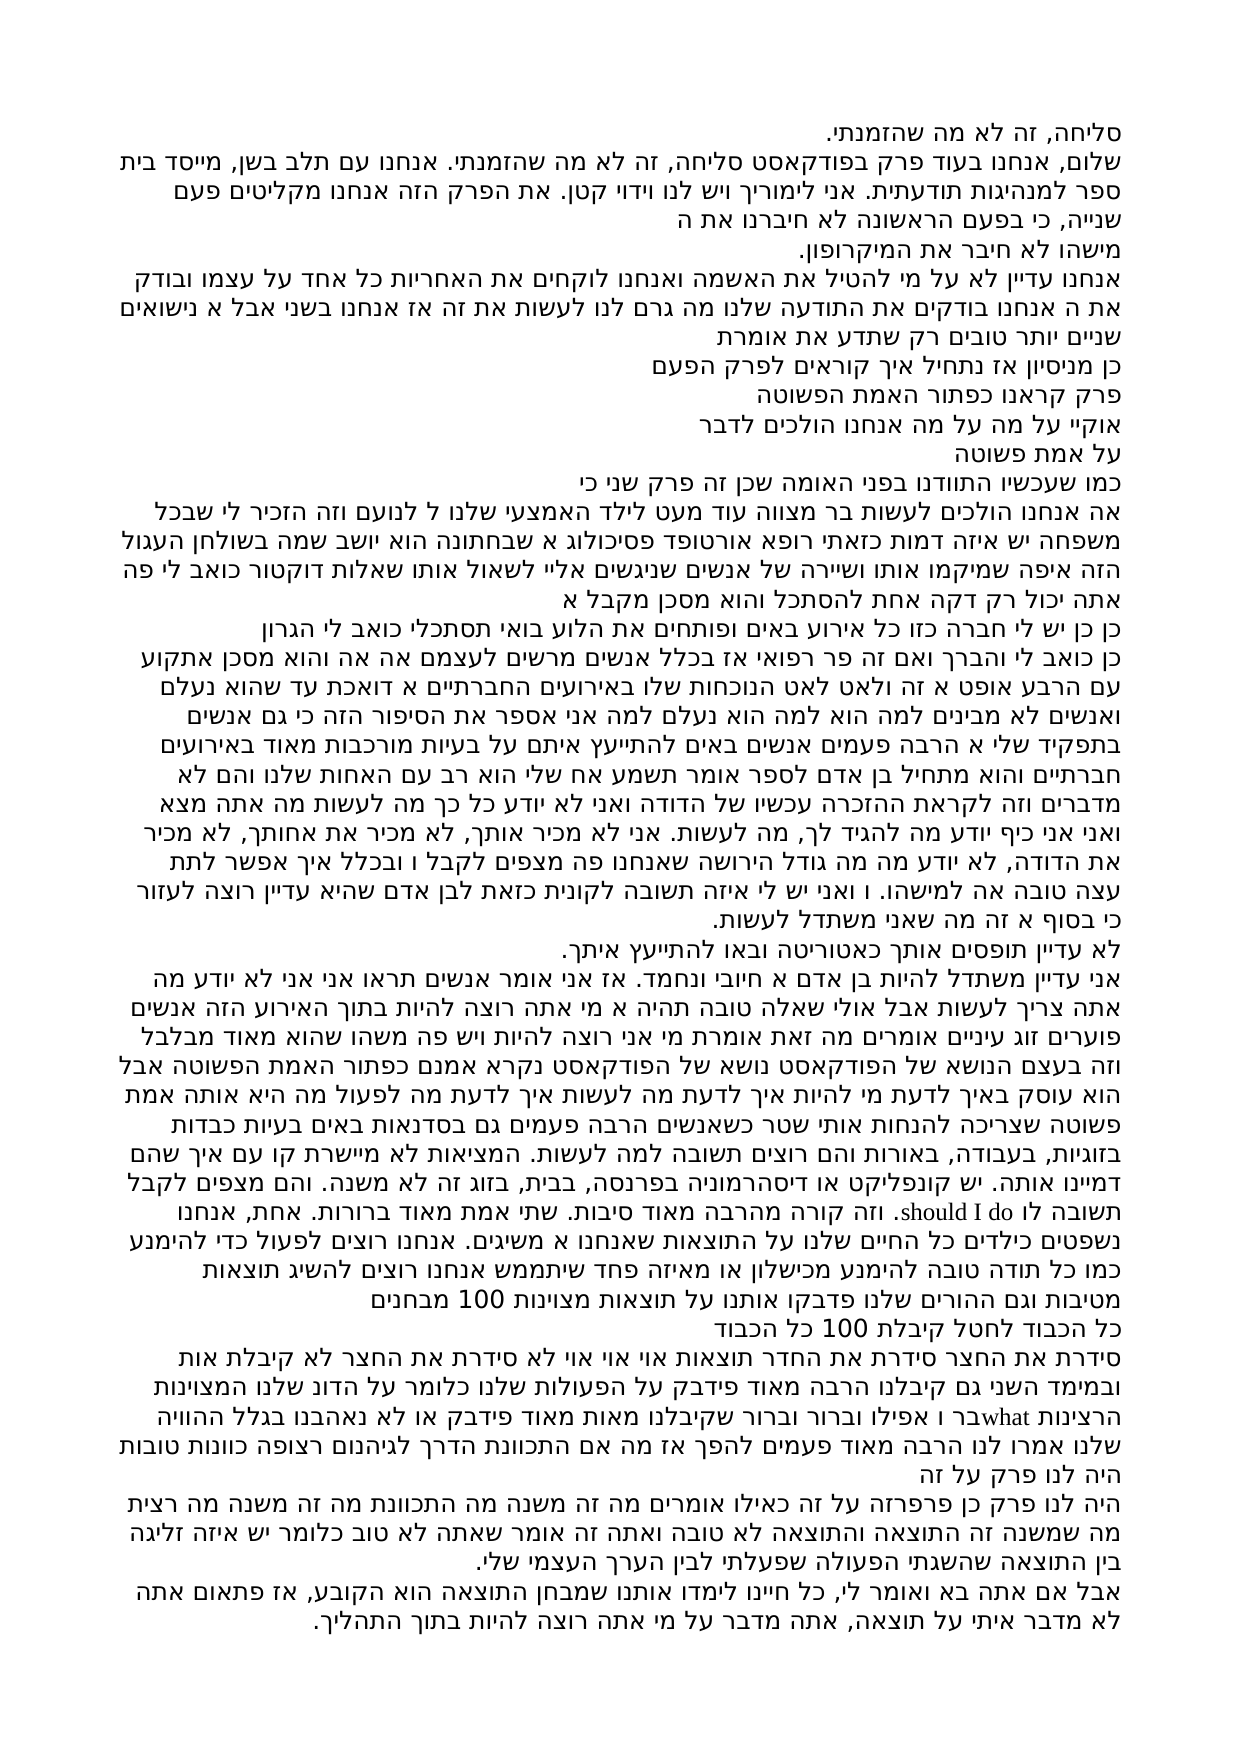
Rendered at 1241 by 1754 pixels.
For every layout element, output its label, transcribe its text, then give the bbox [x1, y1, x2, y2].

text מישהו לא חיבר את המיקרופון. [118, 235, 1122, 264]
text אנחנו עדיין לא על מי להטיל את האשמה ואנחנו לוקחים את האחריות כל אחד על עצמו ובודק את ה אנחנו בודקים את התודעה שלנו מה גרם לנו לעשות את זה אז אנחנו בשני אבל א נישואים שניים יותר טובים רק שתדע את אומרת [118, 264, 1122, 351]
text לא עדיין תופסים אותך כאטוריטה ובאו להתייעץ איתך. [118, 935, 1122, 964]
text כן מניסיון אז נתחיל איך קוראים לפרק הפעם [118, 351, 1122, 381]
text על אמת פשוטה [118, 439, 1122, 468]
text שלום, אנחנו בעוד פרק בפודקאסט סליחה, זה לא מה שהזמנתי. אנחנו עם תלב בשן, מייסד בית ספר למנהיגות תודעתית. אני לימוריך ויש לנו וידוי קטן. את הפרק הזה אנחנו מקליטים פעם שנייה, כי בפעם הראשונה לא חיברנו את ה [118, 147, 1122, 235]
text כל הכבוד לחטל קיבלת 100 כל הכבוד [118, 1314, 1122, 1343]
text סליחה, זה לא מה שהזמנתי. [118, 118, 1122, 147]
text כן כואב לי והברך ואם זה פר רפואי אז בכלל אנשים מרשים לעצמם אה אה והוא מסכן אתקוע עם הרבע אופט א זה ולאט לאט הנוכחות שלו באירועים החברתיים א דואכת עד שהוא נעלם ואנשים לא מבינים למה הוא למה הוא נעלם למה אני אספר את הסיפור הזה כי גם אנשים בתפקיד שלי א הרבה פעמים אנשים באים להתייעץ איתם על בעיות מורכבות מאוד באירועים חברתיים והוא מתחיל בן אדם לספר אומר תשמע אח שלי הוא רב עם האחות שלנו והם לא מדברים וזה לקראת ההזכרה עכשיו של הדודה ואני לא יודע כל כך מה לעשות מה אתה מצא ואני אני כיף יודע מה להגיד לך, מה לעשות. אני לא מכיר אותך, לא מכיר את אחותך, לא מכיר את הדודה, לא יודע מה מה גודל הירושה שאנחנו פה מצפים לקבל ו ובכלל איך אפשר לתת עצה טובה אה למישהו. ו ואני יש לי איזה תשובה לקונית כזאת לבן אדם שהיא עדיין רוצה לעזור כי בסוף א זה מה שאני משתדל לעשות. [118, 643, 1122, 935]
text היה לנו פרק כן פרפרזה על זה כאילו אומרים מה זה משנה מה התכוונת מה זה משנה מה רצית מה שמשנה זה התוצאה והתוצאה לא טובה ואתה זה אומר שאתה לא טוב כלומר יש איזה זליגה בין התוצאה שהשגתי הפעולה שפעלתי לבין הערך העצמי שלי. [118, 1489, 1122, 1577]
text אה אנחנו הולכים לעשות בר מצווה עוד מעט לילד האמצעי שלנו ל לנועם וזה הזכיר לי שבכל משפחה יש איזה דמות כזאתי רופא אורטופד פסיכולוג א שבחתונה הוא יושב שמה בשולחן העגול הזה איפה שמיקמו אותו ושיירה של אנשים שניגשים אליי לשאול אותו שאלות דוקטור כואב לי פה אתה יכול רק דקה אחת להסתכל והוא מסכן מקבל א [118, 497, 1122, 614]
text כמו שעכשיו התוודנו בפני האומה שכן זה פרק שני כי [118, 468, 1122, 497]
text היה לנו פרק על זה [118, 1460, 1122, 1489]
text ובמימד השני גם קיבלנו הרבה מאוד פידבק על הפעולות שלנו כלומר על הדונ שלנו המצוינות הרצינות whatבר ו אפילו וברור וברור שקיבלנו מאות מאוד פידבק או לא נאהבנו בגלל ההוויה שלנו אמרו לנו הרבה מאוד פעמים להפך אז מה אם התכוונת הדרך לגיהנום רצופה כוונות טובות [118, 1372, 1122, 1460]
text סידרת את החצר סידרת את החדר תוצאות אוי אוי אוי לא סידרת את החצר לא קיבלת אות [118, 1343, 1122, 1372]
text אני עדיין משתדל להיות בן אדם א חיובי ונחמד. אז אני אומר אנשים תראו אני אני לא יודע מה אתה צריך לעשות אבל אולי שאלה טובה תהיה א מי אתה רוצה להיות בתוך האירוע הזה אנשים פוערים זוג עיניים אומרים מה זאת אומרת מי אני רוצה להיות ויש פה משהו שהוא מאוד מבלבל וזה בעצם הנושא של הפודקאסט נושא של הפודקאסט נקרא אמנם כפתור האמת הפשוטה אבל הוא עוסק באיך לדעת מי להיות איך לדעת מה לעשות איך לדעת מה לפעול מה היא אותה אמת פשוטה שצריכה להנחות אותי שטר כשאנשים הרבה פעמים גם בסדנאות באים בעיות כבדות בזוגיות, בעבודה, באורות והם רוצים תשובה למה לעשות. המציאות לא מיישרת קו עם איך שהם דמיינו אותה. יש קונפליקט או דיסהרמוניה בפרנסה, בבית, בזוג זה לא משנה. והם מצפים לקבל תשובה לו should I do. וזה קורה מהרבה מאוד סיבות. שתי אמת מאוד ברורות. אחת, אנחנו נשפטים כילדים כל החיים שלנו על התוצאות שאנחנו א משיגים. אנחנו רוצים לפעול כדי להימנע כמו כל תודה טובה להימנע מכישלון או מאיזה פחד שיתממש אנחנו רוצים להשיג תוצאות מטיבות וגם ההורים שלנו פדבקו אותנו על תוצאות מצוינות 100 מבחנים [118, 964, 1122, 1314]
text כן כן יש לי חברה כזו כל אירוע באים ופותחים את הלוע בואי תסתכלי כואב לי הגרון [118, 614, 1122, 643]
text אוקיי על מה על מה אנחנו הולכים לדבר [118, 410, 1122, 439]
text פרק קראנו כפתור האמת הפשוטה [118, 381, 1122, 410]
text אבל אם אתה בא ואומר לי, כל חיינו לימדו אותנו שמבחן התוצאה הוא הקובע, אז פתאום אתה לא מדבר איתי על תוצאה, אתה מדבר על מי אתה רוצה להיות בתוך התהליך. [118, 1577, 1122, 1635]
